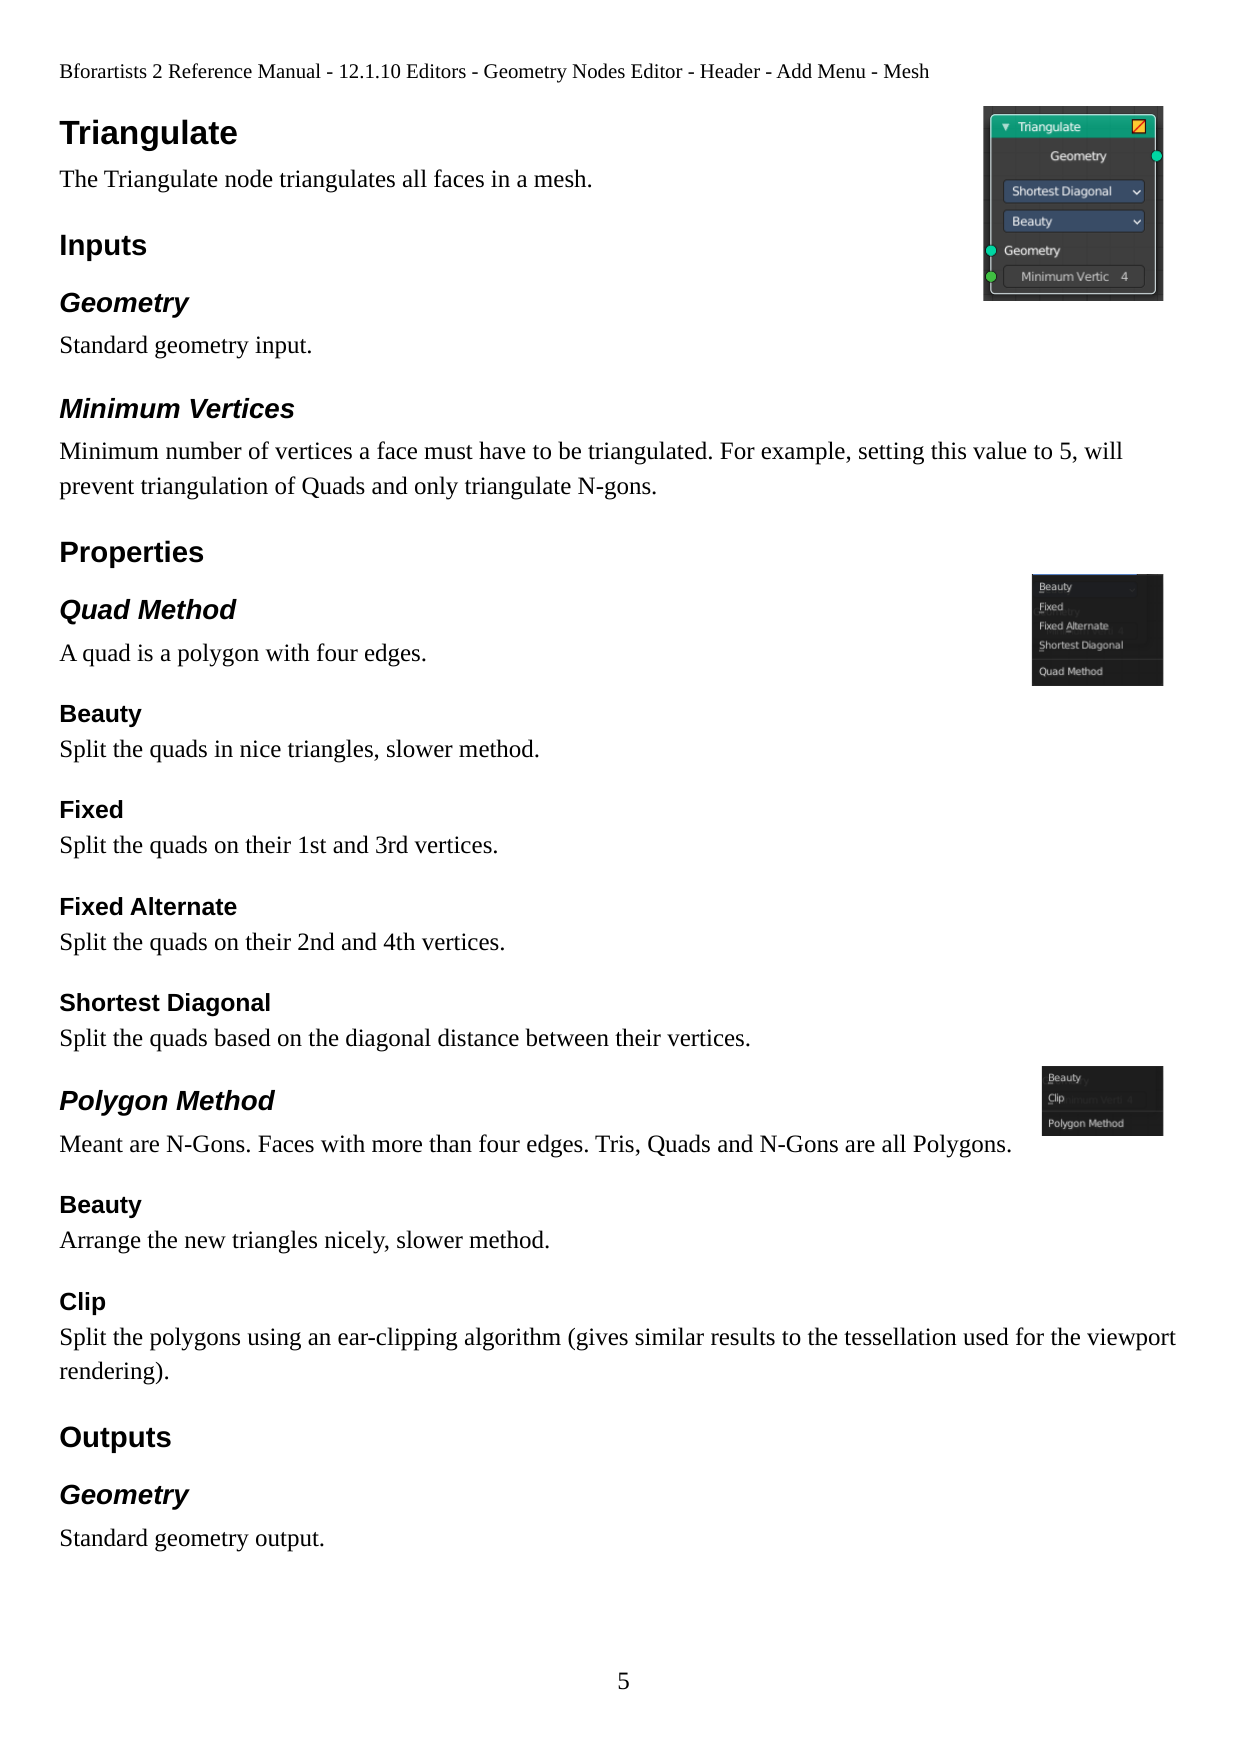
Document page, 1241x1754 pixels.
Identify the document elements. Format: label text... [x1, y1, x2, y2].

text Standard geometry output. [59, 1523, 1181, 1552]
text Split the polygons using an ear-clipping algorithm (gives similar results to the tessellation used for the viewport rendering). [59, 1322, 1181, 1385]
subtitle Outputs [59, 1420, 1181, 1454]
text Split the quads based on the diagonal distance between their vertices. [59, 1023, 1181, 1052]
subtitle Inputs [59, 227, 983, 261]
subtitle [1164, 227, 1181, 261]
subtitle [1164, 113, 1181, 151]
text Meant are N-Gons. Faces with more than four edges. Tris, Quads and N-Gons are all Polygons. [59, 1129, 1181, 1158]
subtitle [1164, 1085, 1181, 1117]
subtitle Properties [59, 534, 1181, 568]
subtitle Quad Method [59, 593, 1031, 625]
subtitle [1164, 593, 1181, 625]
picture [1031, 574, 1164, 686]
subtitle Fixed Alternate [59, 892, 1181, 921]
subtitle Shortest Diagonal [59, 988, 1181, 1017]
picture [1041, 1066, 1164, 1136]
subtitle Geometry [59, 286, 1181, 318]
subtitle Beauty [59, 1191, 1181, 1219]
picture [983, 106, 1164, 301]
subtitle Polygon Method [59, 1085, 1041, 1117]
text The Triangulate node triangulates all faces in a mesh. [59, 164, 983, 192]
text Standard geometry input. [59, 331, 1181, 359]
subtitle Clip [59, 1287, 1181, 1316]
text Split the quads in nice triangles, slower method. [59, 734, 1181, 763]
subtitle Triangulate [59, 113, 983, 151]
subtitle Minimum Vertices [59, 392, 1181, 424]
subtitle Beauty [59, 699, 1181, 728]
subtitle Geometry [59, 1479, 1181, 1511]
text Split the quads on their 1st and 3rd vertices. [59, 830, 1181, 859]
subtitle Fixed [59, 796, 1181, 824]
text Arrange the new triangles nicely, slower method. [59, 1225, 1181, 1254]
text Split the quads on their 2nd and 4th vertices. [59, 927, 1181, 956]
text Minimum number of vertices a face must have to be triangulated. For example, setting this value to 5, will prevent triangulation of Quads and only triangulate N-gons. [59, 436, 1181, 500]
text A quad is a polygon with four edges. [59, 638, 1031, 666]
